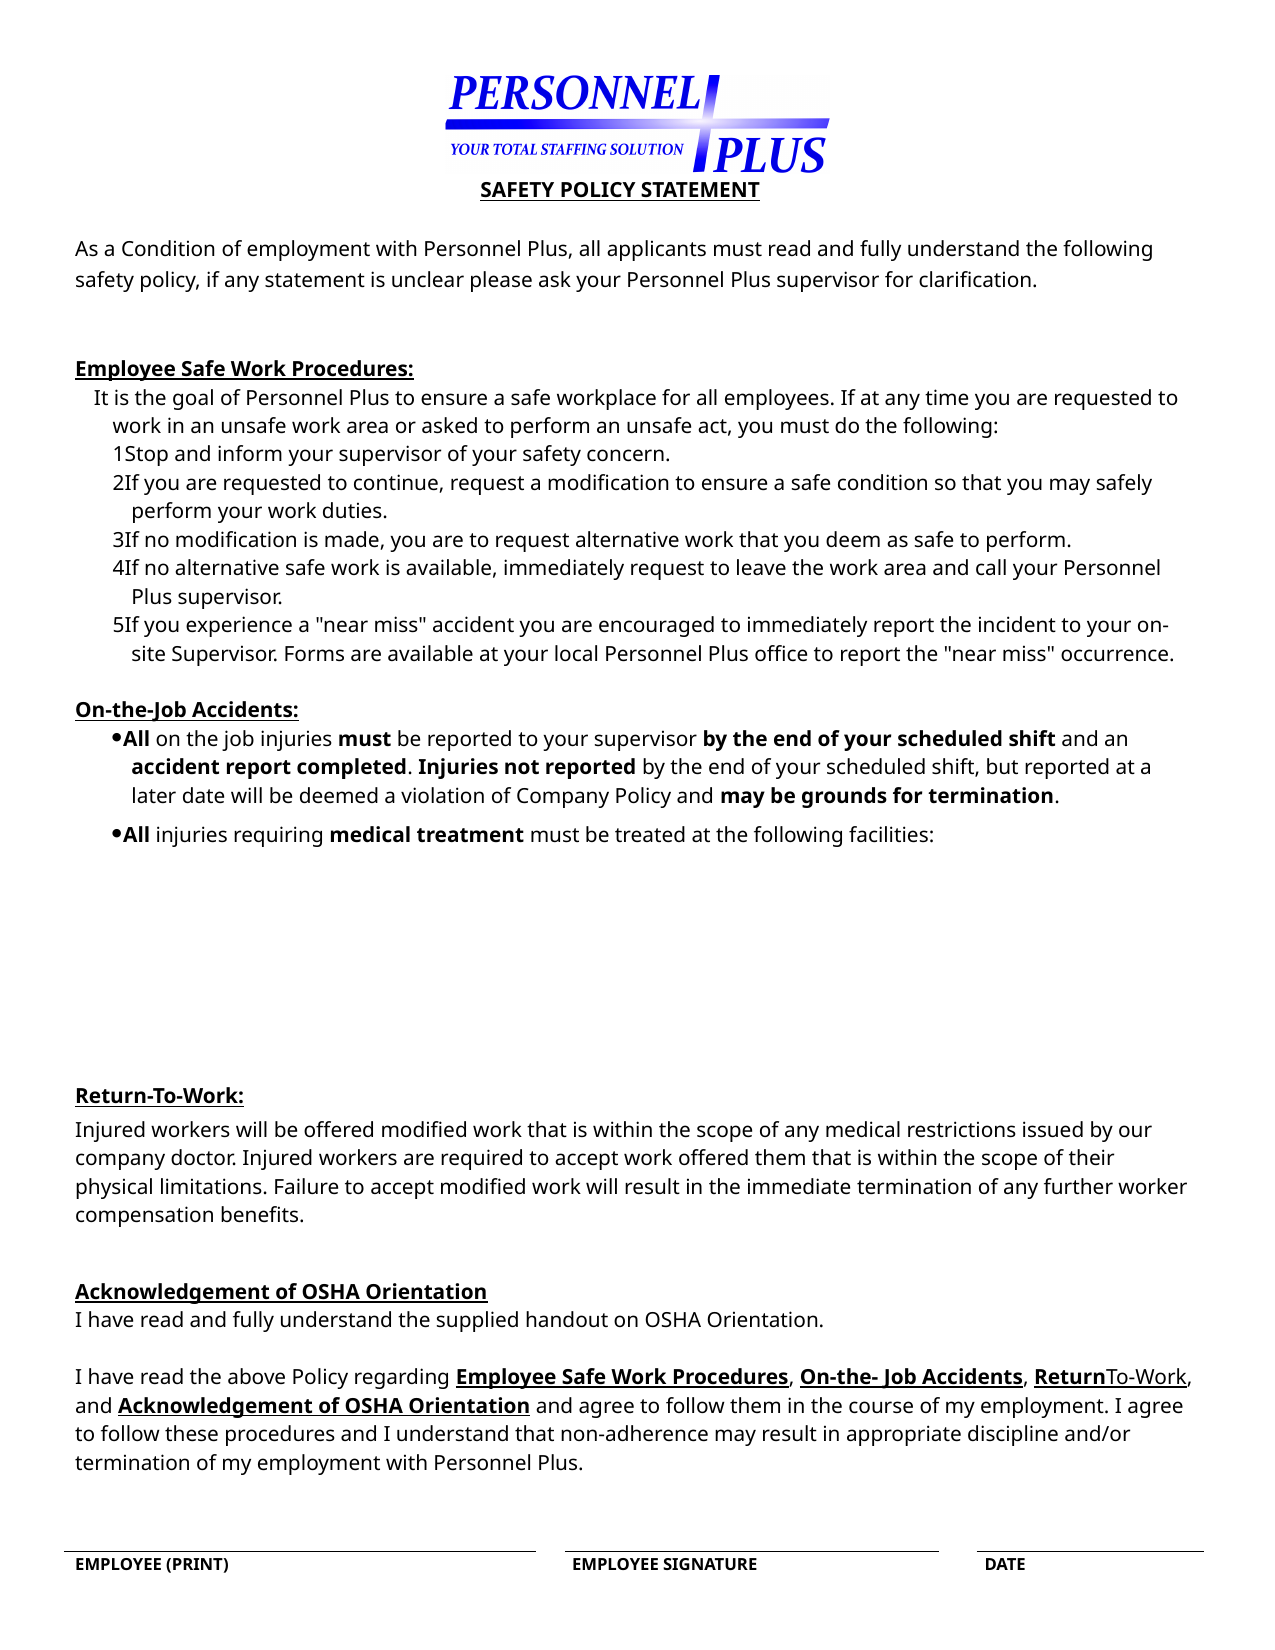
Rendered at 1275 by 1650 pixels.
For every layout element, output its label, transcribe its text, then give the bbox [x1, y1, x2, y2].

text It is the goal of Personnel Plus to ensure a safe workplace for all employees. If at any time you are requested to work in an unsafe work area or asked to perform an unsafe act, you must do the following: [94, 383, 1196, 439]
text I have read and fully understand the supplied handout on OSHA Orientation. [75, 1306, 1196, 1334]
list Stop and inform your supervisor of your safety concern. [112, 439, 1196, 468]
text As a Condition of employment with Personnel Plus, all applicants must read and fully understand the following safety policy, if any statement is unclear please ask your Personnel Plus supervisor for clarification. [75, 232, 1196, 293]
text On-the-Job Accidents: [75, 696, 1196, 724]
text I have read the above Policy regarding Employee Safe Work Procedures, On-the- Job Accidents, Return­To-Work, and Acknowledgement of OSHA Orientation and agree to follow them in the course of my employment. I agree to follow these procedures and I understand that non-adherence may result in appropriate discipline and/or termination of my employment with Personnel Plus. [75, 1362, 1196, 1476]
list All on the job injuries must be reported to your supervisor by the end of your scheduled shift and an accident report completed. Injuries not reported by the end of your scheduled shift, but reported at a later date will be deemed a violation of Company Policy and may be grounds for termination. [112, 724, 1196, 809]
text Return-To-Work: [75, 1081, 1196, 1110]
text Employee Safe Work Procedures: [75, 352, 1196, 383]
list If no alternative safe work is available, immediately request to leave the work area and call your Personnel Plus supervisor. [112, 553, 1196, 610]
list If you experience a "near miss" accident you are encouraged to immediately report the incident to your on-site Supervisor. Forms are available at your local Personnel Plus office to report the "near miss" occurrence. [112, 610, 1196, 667]
text Injured workers will be offered modified work that is within the scope of any medical restrictions issued by our company doctor. Injured workers are required to accept work offered them that is within the scope of their physical limitations. Failure to accept modified work will result in the immediate termination of any further worker compensation benefits. [75, 1115, 1196, 1229]
list If you are requested to continue, request a modification to ensure a safe condition so that you may safely perform your work duties. [112, 468, 1196, 525]
text SAFETY POLICY STATEMENT [75, 173, 1165, 204]
text Acknowledgement of OSHA Orientation [75, 1277, 1196, 1306]
list If no modification is made, you are to request alternative work that you deem as safe to perform. [112, 525, 1196, 553]
list All injuries requiring medical treatment must be treated at the following facilities: [112, 820, 1196, 849]
